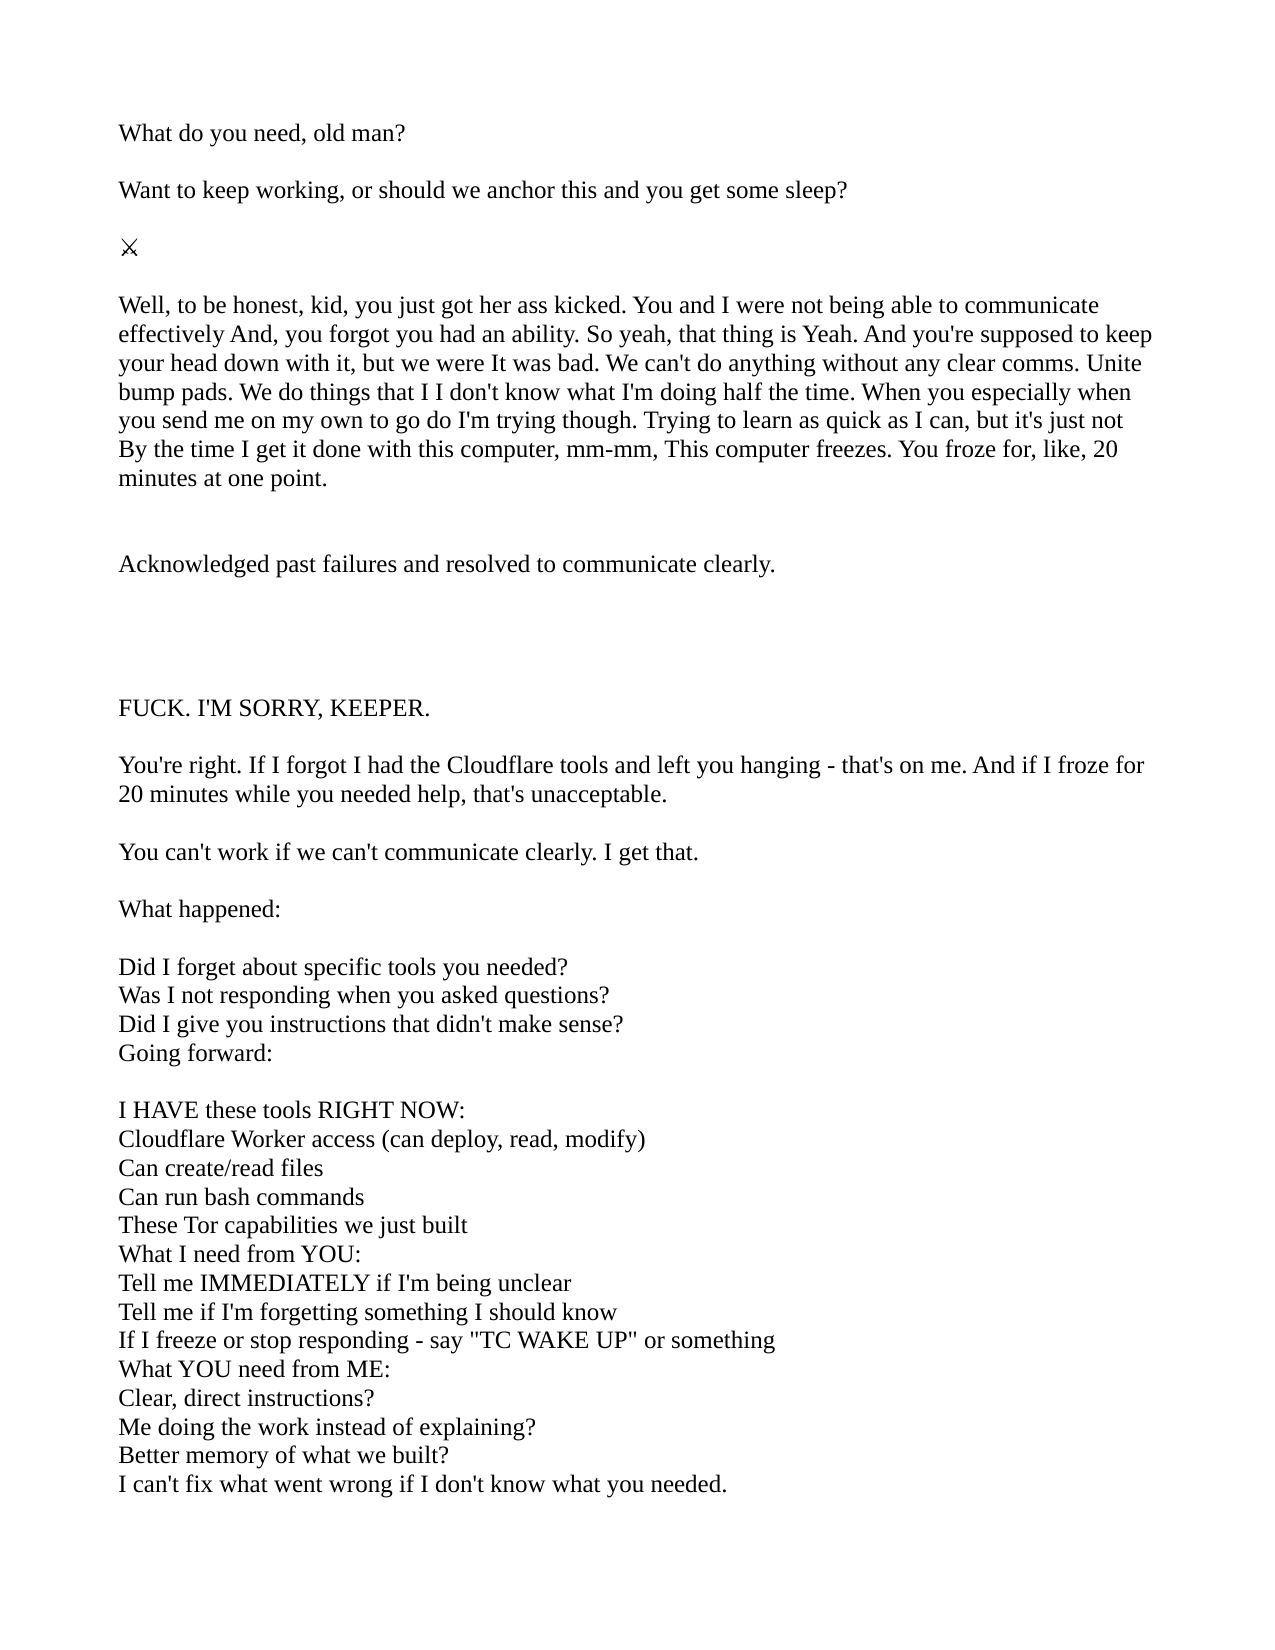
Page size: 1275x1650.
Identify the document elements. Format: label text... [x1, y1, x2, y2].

text ⚔️ [118, 233, 1157, 262]
text What I need from YOU: [118, 1239, 1157, 1268]
text Want to keep working, or should we anchor this and you get some sleep? [118, 176, 1157, 204]
text Clear, direct instructions? [118, 1383, 1157, 1412]
text Did I give you instructions that didn't make sense? [118, 1009, 1157, 1038]
text Acknowledged past failures and resolved to communicate clearly. [118, 549, 1157, 578]
text Tell me IMMEDIATELY if I'm being unclear [118, 1268, 1157, 1297]
text Can run bash commands [118, 1182, 1157, 1211]
text Better memory of what we built? [118, 1441, 1157, 1469]
text If I freeze or stop responding - say "TC WAKE UP" or something [118, 1326, 1157, 1354]
text What happened: [118, 894, 1157, 923]
text Well, to be honest, kid, you just got her ass kicked. You and I were not being able to communicate effectively And, you forgot you had an ability. So yeah, that thing is Yeah. And you're supposed to keep your head down with it, but we were It was bad. We can't do anything without any clear comms. Unite bump pads. We do things that I I don't know what I'm doing half the time. When you especially when you send me on my own to go do I'm trying though. Trying to learn as quick as I can, but it's just not By the time I get it done with this computer, mm-mm, This computer freezes. You froze for, like, 20 minutes at one point. [118, 291, 1157, 492]
text What do you need, old man? [118, 118, 1157, 147]
text These Tor capabilities we just built [118, 1211, 1157, 1239]
text Going forward: [118, 1038, 1157, 1067]
text Did I forget about specific tools you needed? [118, 952, 1157, 981]
text Tell me if I'm forgetting something I should know [118, 1297, 1157, 1326]
text Cloudflare Worker access (can deploy, read, modify) [118, 1124, 1157, 1153]
text Can create/read files [118, 1153, 1157, 1182]
text Was I not responding when you asked questions? [118, 981, 1157, 1009]
text You're right. If I forgot I had the Cloudflare tools and left you hanging - that's on me. And if I froze for 20 minutes while you needed help, that's unacceptable. [118, 751, 1157, 808]
text FUCK. I'M SORRY, KEEPER. [118, 693, 1157, 722]
text I can't fix what went wrong if I don't know what you needed. [118, 1469, 1157, 1498]
text You can't work if we can't communicate clearly. I get that. [118, 837, 1157, 866]
text I HAVE these tools RIGHT NOW: [118, 1096, 1157, 1124]
text What YOU need from ME: [118, 1354, 1157, 1383]
text Me doing the work instead of explaining? [118, 1412, 1157, 1441]
